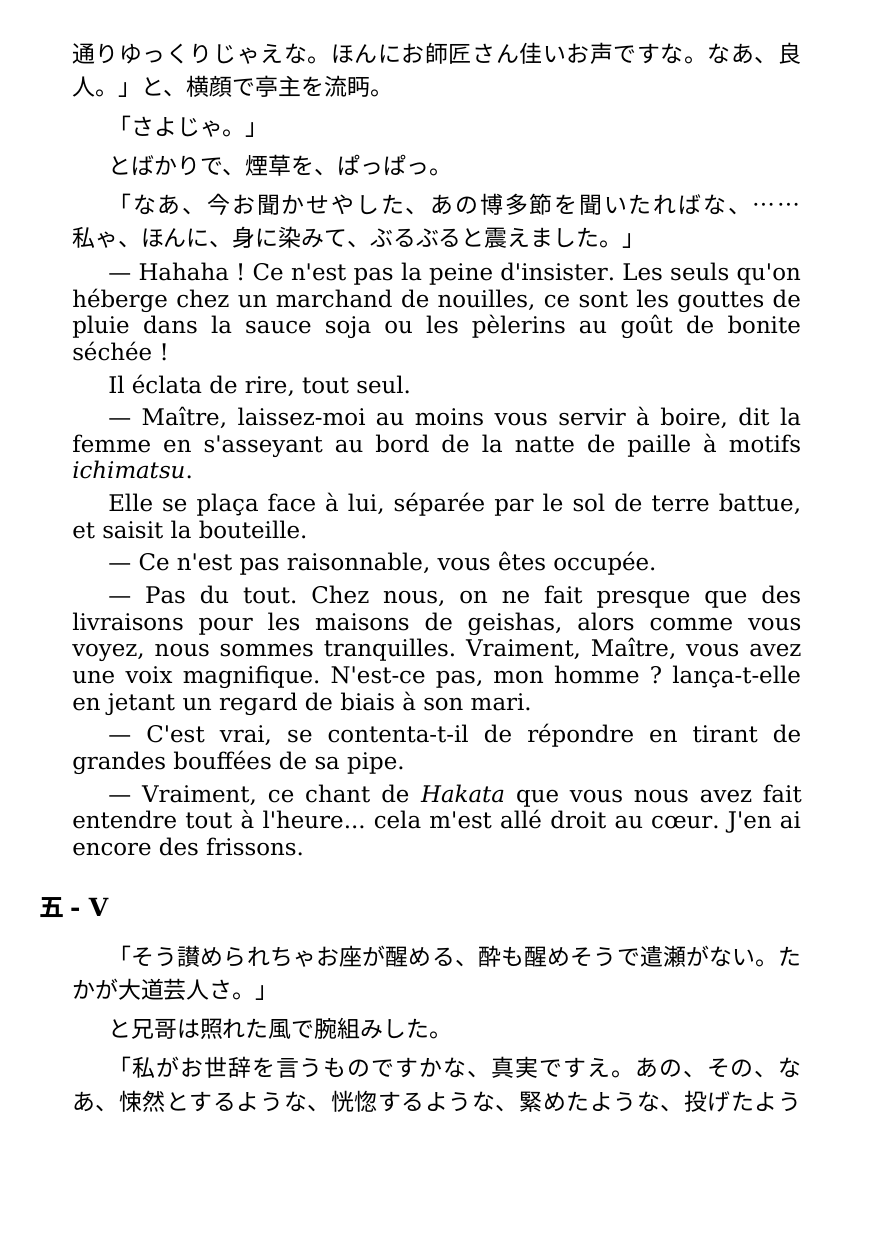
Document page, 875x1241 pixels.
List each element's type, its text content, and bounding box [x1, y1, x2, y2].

text とばかりで、煙草を、ぱっぱっ。 [72, 148, 802, 181]
text 「私がお世辞を言うものですかな、真実ですえ。あの、その、なあ、悚然とするような、恍惚するような、緊めたような、投げたよう [72, 1050, 802, 1117]
text — C'est vrai, se contenta-t-il de répondre en tirant de grandes bouffées de sa pipe. [72, 721, 802, 775]
text 「そう讃められちゃお座が醒める、酔も醒めそうで遣瀬がない。たかが大道芸人さ。」 [72, 938, 802, 1005]
text — Ce n'est pas raisonnable, vous êtes occupée. [72, 549, 802, 576]
text 「なあ、今お聞かせやした、あの博多節を聞いたればな、……私ゃ、ほんに、身に染みて、ぶるぶると震えました。」 [72, 187, 802, 253]
text — Maître, laissez-moi au moins vous servir à boire, dit la femme en s'asseyant au bord de la natte de paille à motifs ichimatsu. [72, 404, 802, 484]
text 「さよじゃ。」 [72, 108, 802, 142]
text Il éclata de rire, tout seul. [72, 372, 802, 398]
subtitle 五 - V [36, 884, 838, 927]
text — Pas du tout. Chez nous, on ne fait presque que des livraisons pour les maisons de geishas, alors comme vous voyez, nous sommes tranquilles. Vraiment, Maître, vous avez une voix magnifique. N'est-ce pas, mon homme ? lança-t-elle en jetant un regard de biais à son mari. [72, 582, 802, 716]
text — Vraiment, ce chant de Hakata que vous nous avez fait entendre tout à l'heure... cela m'est allé droit au cœur. J'en ai encore des frissons. [72, 781, 802, 861]
text 通りゆっくりじゃえな。ほんにお師匠さん佳いお声ですな。なあ、良人。」と、横顔で亭主を流眄。 [72, 36, 802, 102]
text — Hahaha ! Ce n'est pas la peine d'insister. Les seuls qu'on héberge chez un marchand de nouilles, ce sont les gouttes de pluie dans la sauce soja ou les pèlerins au goût de bonite séchée ! [72, 259, 802, 366]
text Elle se plaça face à lui, séparée par le sol de terre battue, et saisit la bouteille. [72, 490, 802, 544]
text と兄哥は照れた風で腕組みした。 [72, 1011, 802, 1044]
